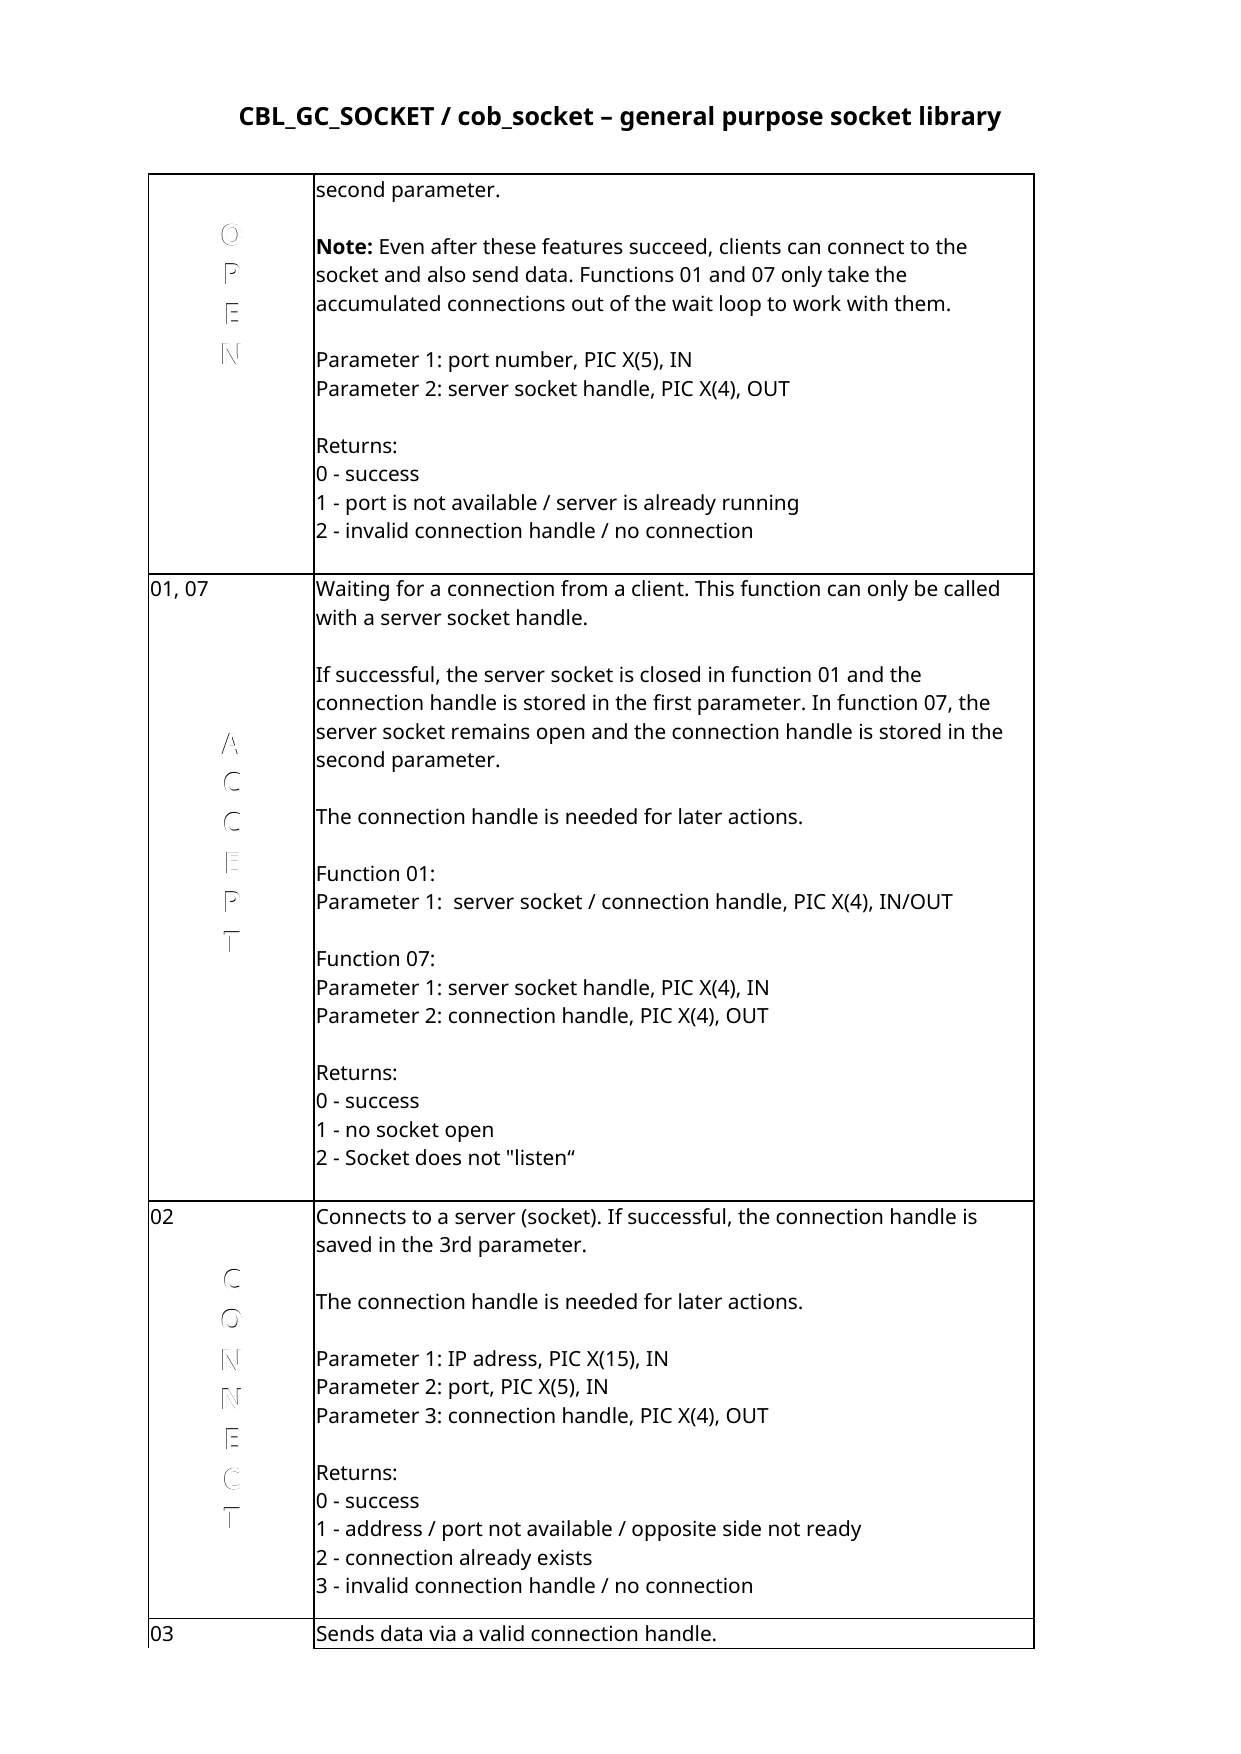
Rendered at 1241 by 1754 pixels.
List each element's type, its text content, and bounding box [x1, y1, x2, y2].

table_cell Sends data via a valid connection handle. [315, 1619, 1033, 1647]
table_cell 01, 07 [149, 575, 313, 603]
table_cell O P E N [149, 175, 313, 573]
table_cell Connects to a server (socket). If successful, the connection handle is saved in the 3rd parameter. The connection handle is needed for later actions. Parameter 1: IP adress, PIC X(15), IN Parameter 2: port, PIC X(5), IN Parameter 3: connection handle, PIC X(4), OUT Returns: 0 - success 1 - address / port not available / opposite side not ready 2 - connection already exists 3 - invalid connection handle / no connection [315, 1202, 1033, 1617]
table_cell 02 [149, 1202, 313, 1259]
table_cell second parameter. Note: Even after these features succeed, clients can connect to the socket and also send data. Functions 01 and 07 only take the accumulated connections out of the wait loop to work with them. Parameter 1: port number, PIC X(5), IN Parameter 2: server socket handle, PIC X(4), OUT Returns: 0 - success 1 - port is not available / server is already running 2 - invalid connection handle / no connection [315, 175, 1033, 573]
table_cell C O N N E C T [149, 1259, 313, 1617]
table_cell Waiting for a connection from a client. This function can only be called with a server socket handle. If successful, the server socket is closed in function 01 and the connection handle is stored in the first parameter. In function 07, the server socket remains open and the connection handle is stored in the second parameter. The connection handle is needed for later actions. Function 01: Parameter 1: server socket / connection handle, PIC X(4), IN/OUT Function 07: Parameter 1: server socket handle, PIC X(4), IN Parameter 2: connection handle, PIC X(4), OUT Returns: 0 - success 1 - no socket open 2 - Socket does not "listen“ [315, 575, 1033, 1200]
table_cell 03 [149, 1619, 313, 1647]
table_cell A C C E P T [149, 603, 313, 1200]
